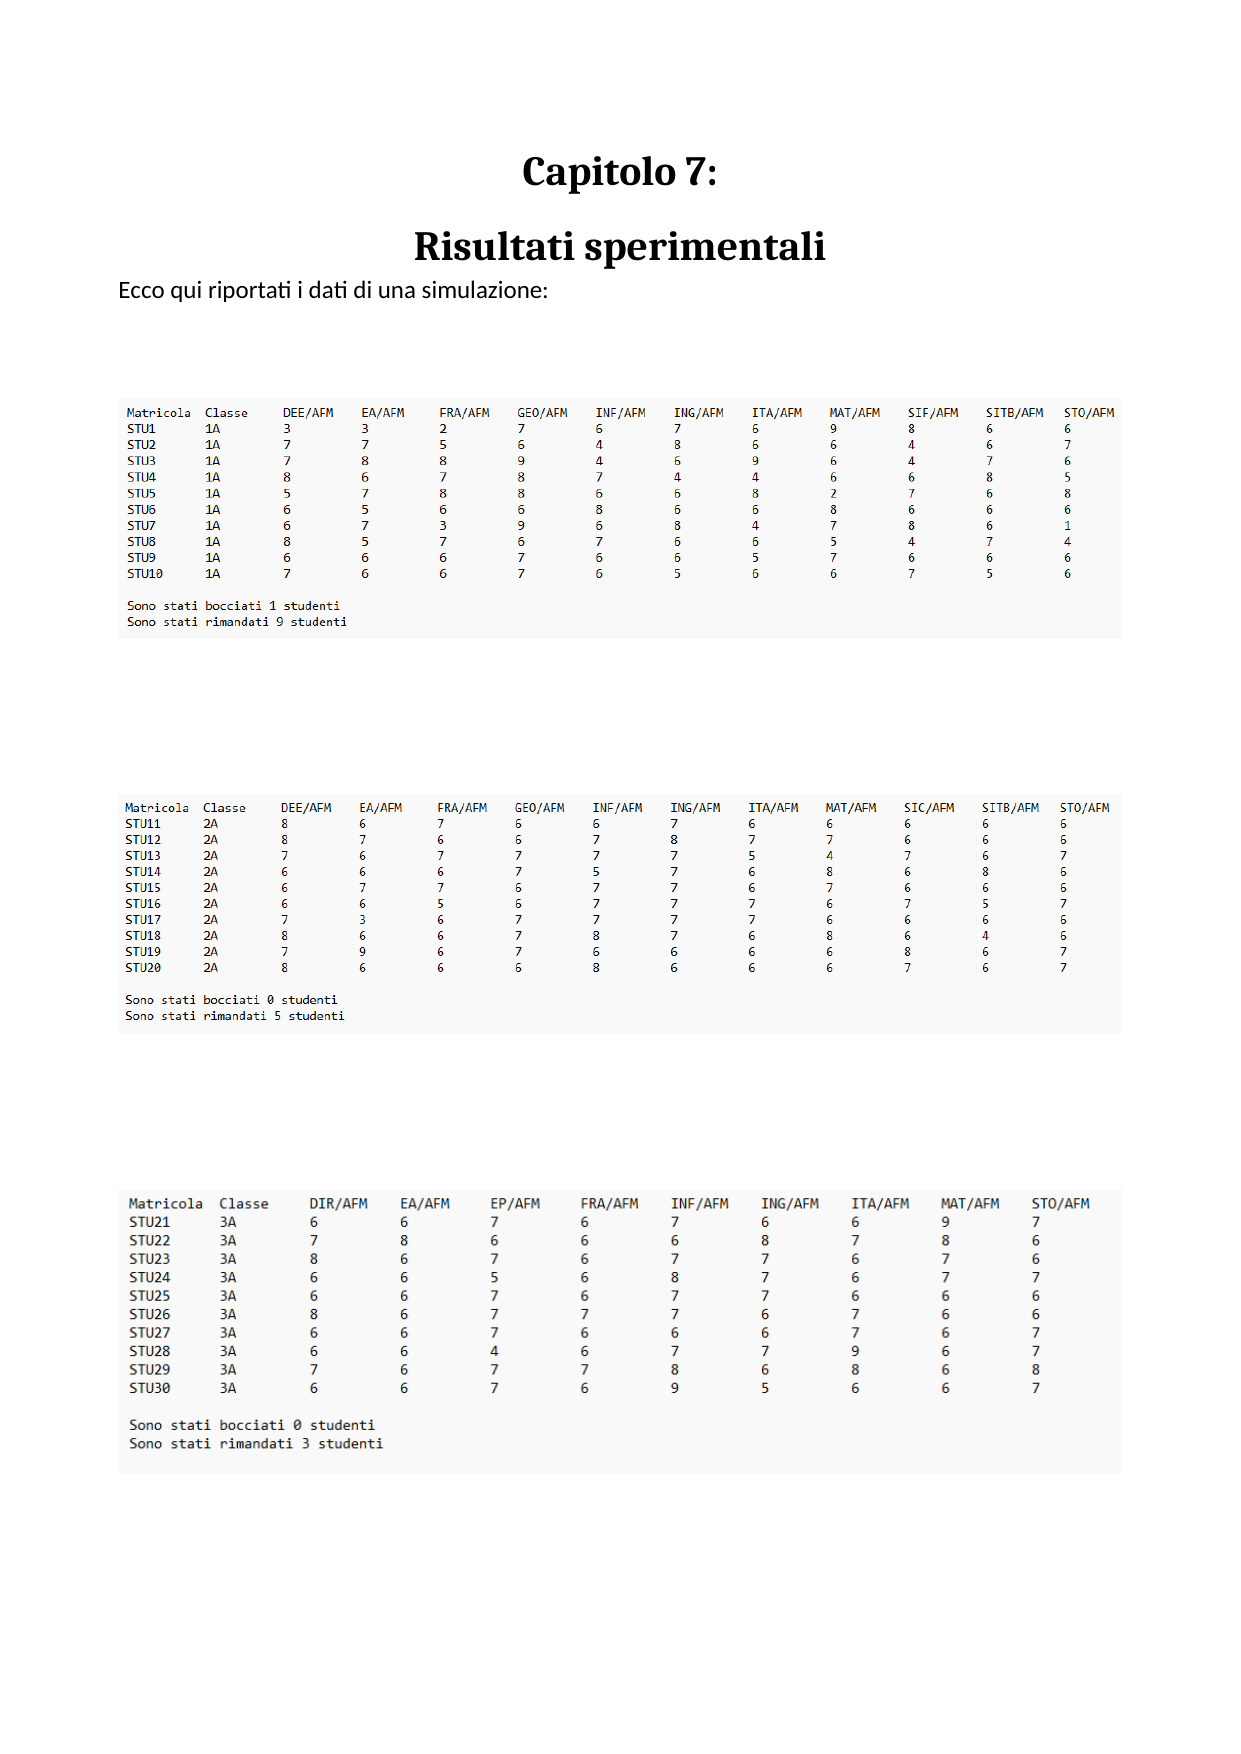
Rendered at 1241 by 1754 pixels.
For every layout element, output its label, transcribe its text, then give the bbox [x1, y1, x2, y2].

subtitle Capitolo 7: [118, 148, 1122, 196]
subtitle Risultati sperimentali [118, 223, 1122, 271]
text Ecco qui riportati i dati di una simulazione: [118, 274, 1122, 304]
